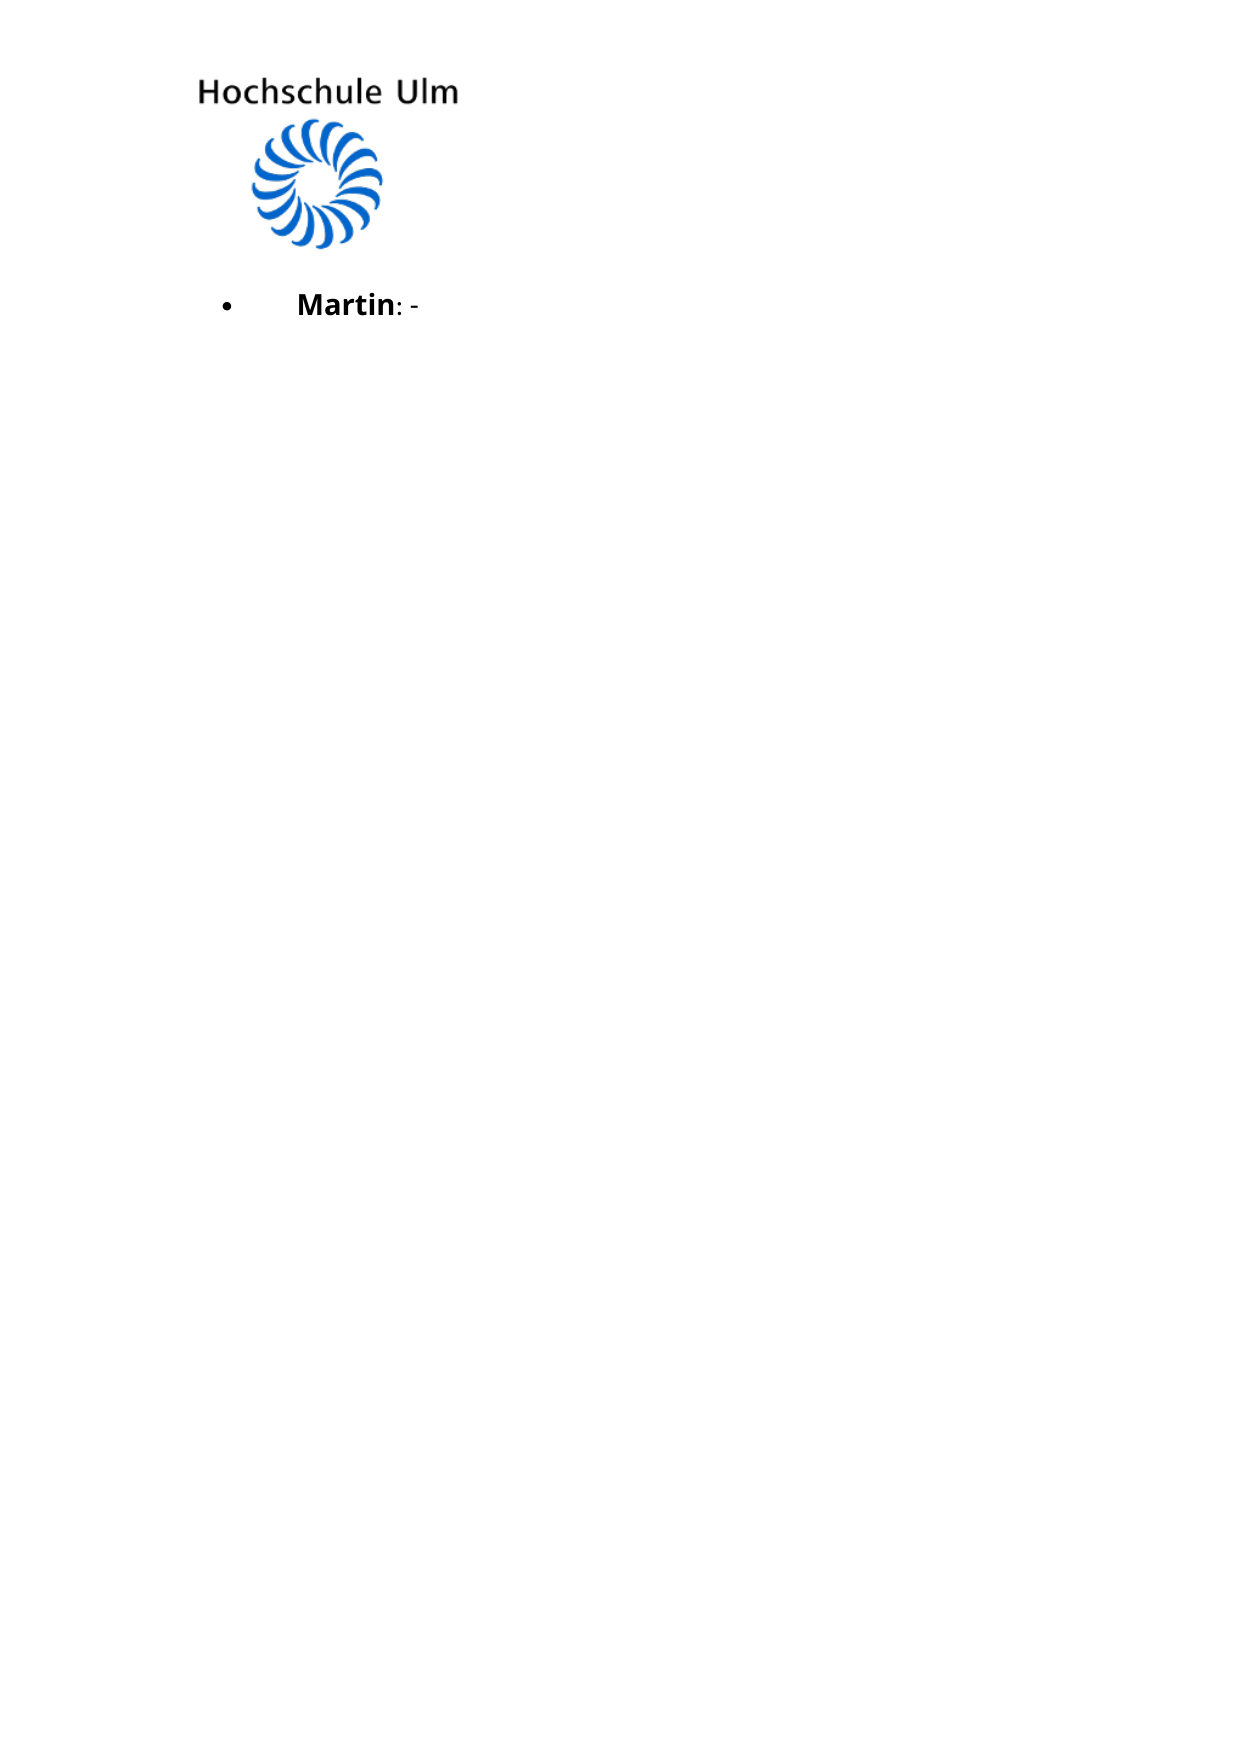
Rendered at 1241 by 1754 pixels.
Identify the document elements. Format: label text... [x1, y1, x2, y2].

list Martin: - [223, 284, 1093, 324]
